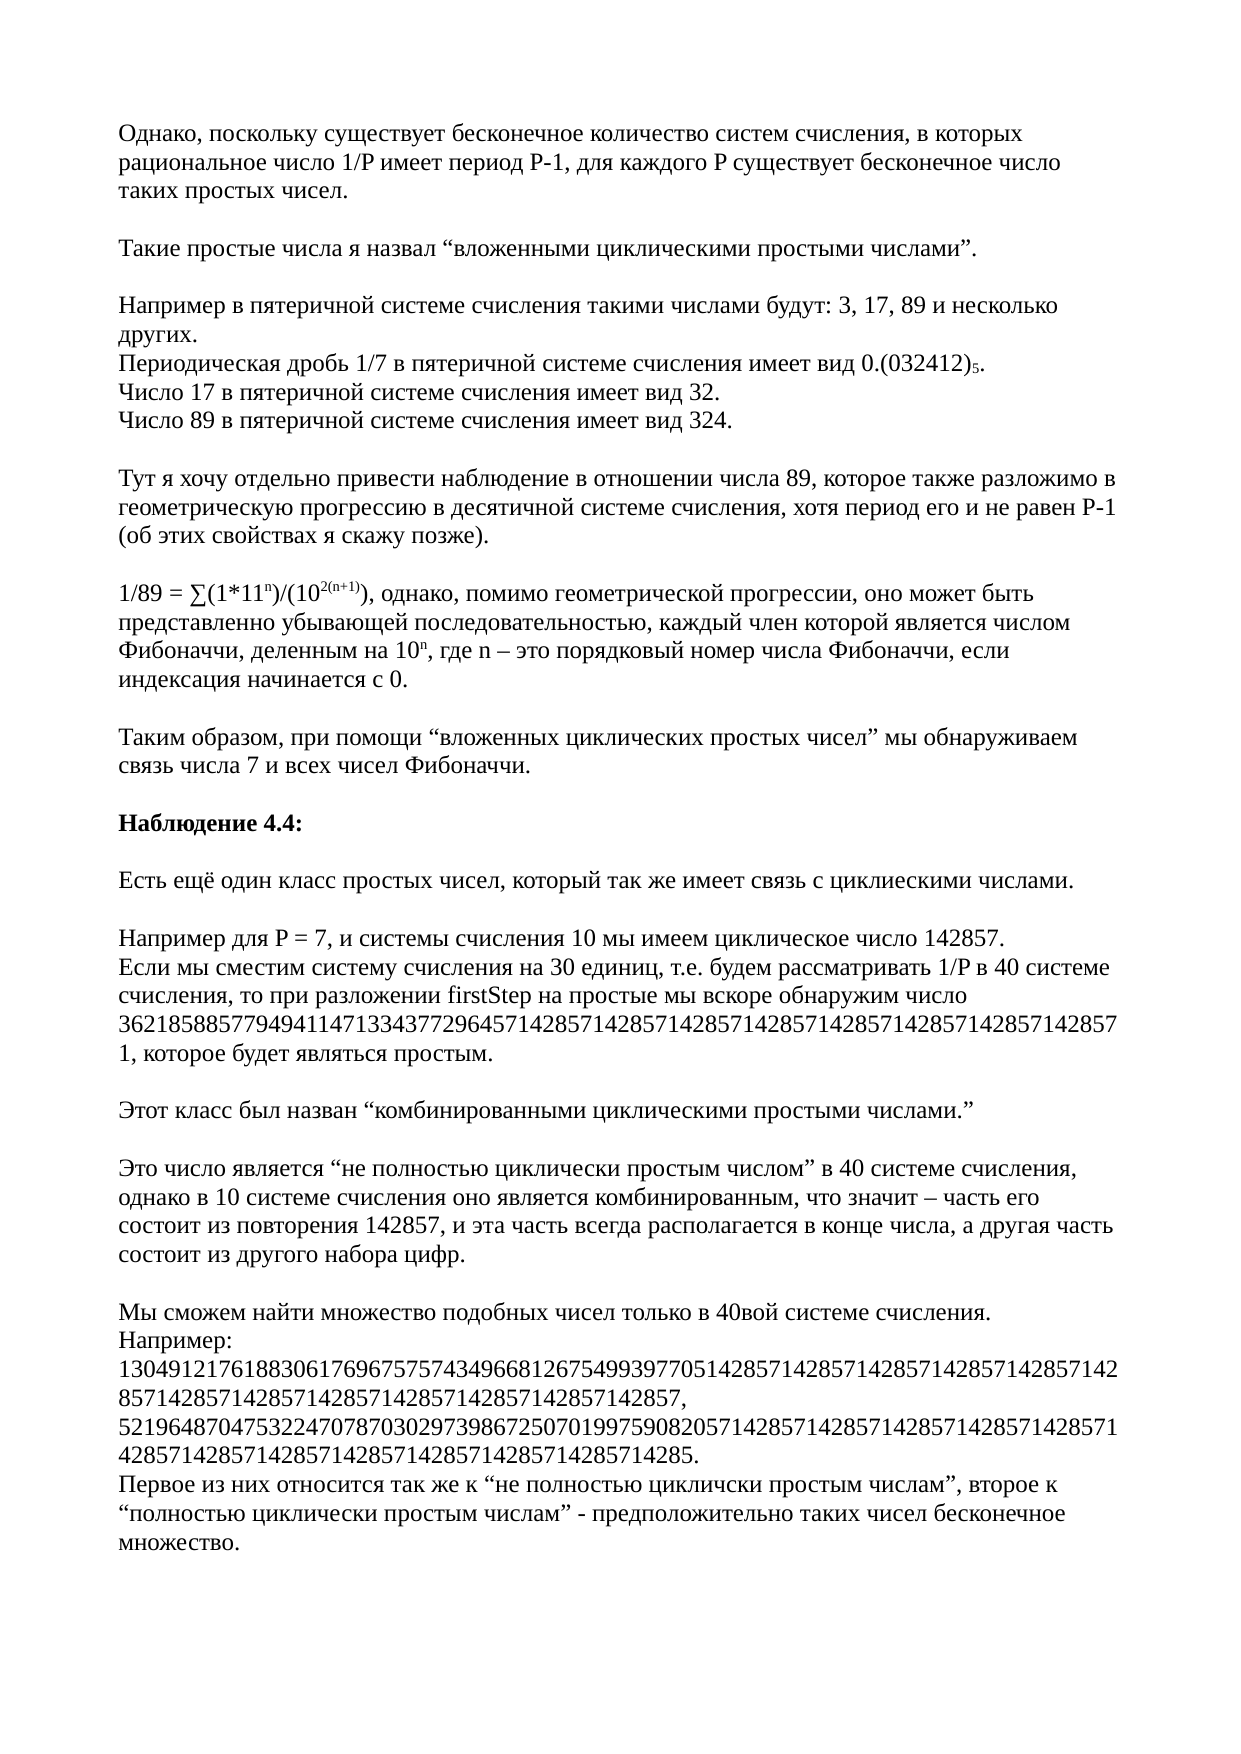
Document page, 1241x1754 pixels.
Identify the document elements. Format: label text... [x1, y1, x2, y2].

text Таким образом, при помощи “вложенных циклических простых чисел” мы обнаруживаем связь числа 7 и всех чисел Фибоначчи. [118, 722, 1122, 779]
text Если мы сместим систему счисления на 30 единиц, т.е. будем рассматривать 1/P в 40 системе счисления, то при разложении firstStep на простые мы вскоре обнаружим число [118, 952, 1122, 1009]
text Есть ещё один класс простых чисел, который так же имеет связь с циклиескими числами. [118, 866, 1122, 894]
text Периодическая дробь 1/7 в пятеричной системе счисления имеет вид 0.(032412)5. [118, 348, 1122, 377]
text Этот класс был назван “комбинированными циклическими простыми числами.” [118, 1096, 1122, 1124]
text Первое из них относится так же к “не полностью цикличски простым числам”, второе к “полностью циклически простым числам” - предположительно таких чисел бесконечное множество. [118, 1469, 1122, 1556]
text Наблюдение 4.4: [118, 808, 1122, 837]
text 362185885779494114713343772964571428571428571428571428571428571428571428571428571, которое будет являться простым. [118, 1009, 1122, 1067]
text Такие простые числа я назвал “вложенными циклическими простыми числами”. [118, 233, 1122, 262]
text Например: [118, 1326, 1122, 1354]
text Число 89 в пятеричной системе счисления имеет вид 324. [118, 406, 1122, 434]
text Мы сможем найти множество подобных чисел только в 40вой системе счисления. [118, 1297, 1122, 1326]
text Например в пятеричной системе счисления такими числами будут: 3, 17, 89 и несколько других. [118, 291, 1122, 348]
text Тут я хочу отдельно привести наблюдение в отношении числа 89, которое также разложимо в геометрическую прогрессию в десятичной системе счисления, хотя период его и не равен P-1 (об этих свойствах я скажу позже). [118, 463, 1122, 549]
text Это число является “не полностью циклически простым числом” в 40 системе счисления, однако в 10 системе счисления оно является комбинированным, что значит – часть его состоит из повторения 142857, и эта часть всегда располагается в конце числа, а другая часть состоит из другого набора цифр. [118, 1153, 1122, 1268]
text Однако, поскольку существует бесконечное количество систем счисления, в которых рациональное число 1/P имеет период P-1, для каждого P существует бесконечное число таких простых чисел. [118, 118, 1122, 204]
text Число 17 в пятеричной системе счисления имеет вид 32. [118, 377, 1122, 406]
text Например для P = 7, и системы счисления 10 мы имеем циклическое число 142857. [118, 923, 1122, 952]
text 13049121761883061769675757434966812675499397705142857142857142857142857142857142857142857142857142857142857142857142857142857, [118, 1354, 1122, 1412]
text 521964870475322470787030297398672507019975908205714285714285714285714285714285714285714285714285714285714285714285714285714285. [118, 1412, 1122, 1469]
text 1/89 = ∑(1*11n)/(102(n+1)), однако, помимо геометрической прогрессии, оно может быть представленно убывающей последовательностью, каждый член которой является числом Фибоначчи, деленным на 10n, где n – это порядковый номер числа Фибоначчи, если индексация начинается с 0. [118, 578, 1122, 693]
